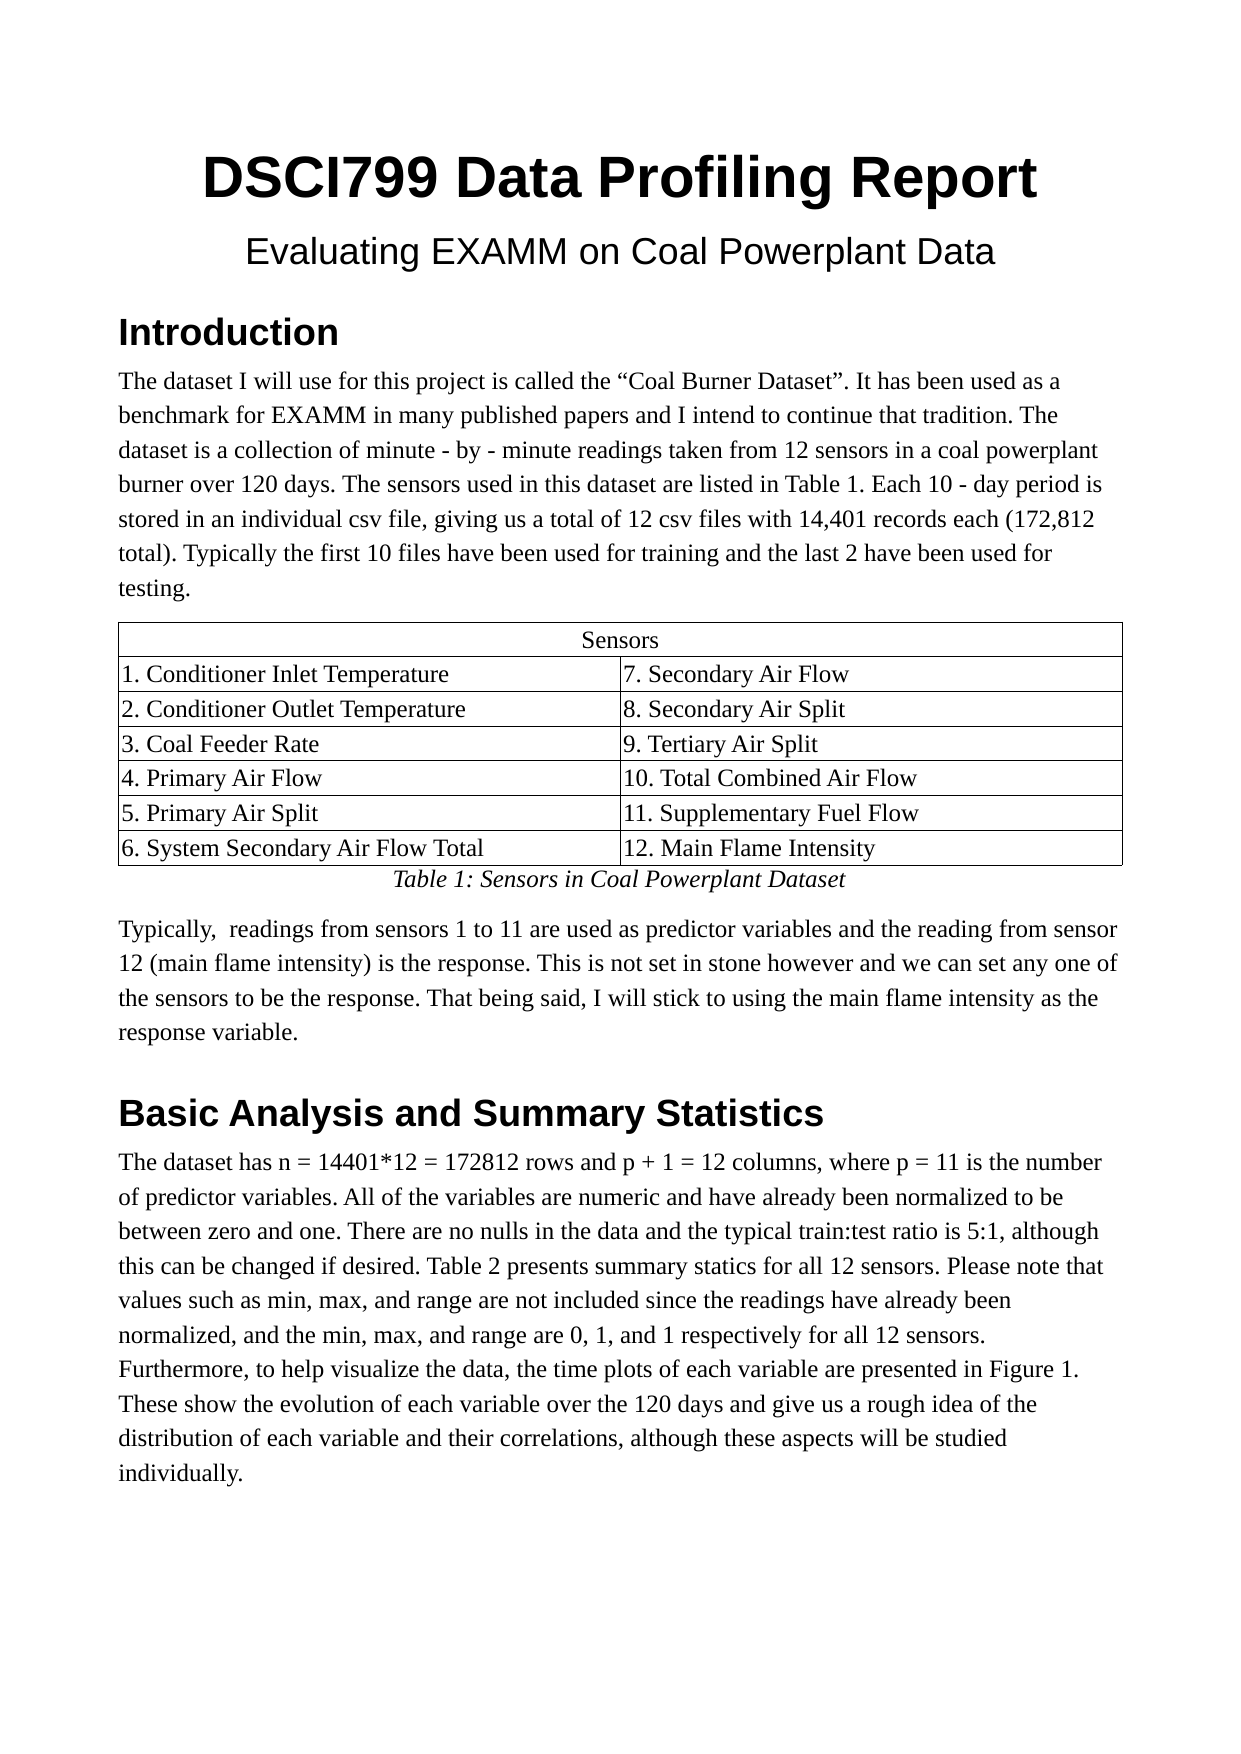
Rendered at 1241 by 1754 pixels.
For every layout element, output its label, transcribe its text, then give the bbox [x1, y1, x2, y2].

table_cell 3. Coal Feeder Rate [119, 727, 620, 760]
table_cell 10. Total Combined Air Flow [621, 761, 1122, 795]
subtitle Basic Analysis and Summary Statistics [118, 1091, 1122, 1135]
table_cell 9. Tertiary Air Split [621, 727, 1122, 760]
text The dataset has n = 14401*12 = 172812 rows and p + 1 = 12 columns, where p = 11 is the number of predictor variables. All of the variables are numeric and have already been normalized to be between zero and one. There are no nulls in the data and the typical train:test ratio is 5:1, although this can be changed if desired. Table 2 presents summary statics for all 12 sensors. Please note that values such as min, max, and range are not included since the readings have already been normalized, and the min, max, and range are 0, 1, and 1 respectively for all 12 sensors. Furthermore, to help visualize the data, the time plots of each variable are presented in Figure 1. These show the evolution of each variable over the 120 days and give us a rough idea of the distribution of each variable and their correlations, although these aspects will be studied individually. [118, 1147, 1122, 1486]
text The dataset I will use for this project is called the “Coal Burner Dataset”. It has been used as a benchmark for EXAMM in many published papers and I intend to continue that tradition. The dataset is a collection of minute - by - minute readings taken from 12 sensors in a coal powerplant burner over 120 days. The sensors used in this dataset are listed in Table 1. Each 10 - day period is stored in an individual csv file, giving us a total of 12 csv files with 14,401 records each (172,812 total). Typically the first 10 files have been used for training and the last 2 have been used for testing. [118, 366, 1122, 601]
table_cell 1. Conditioner Inlet Temperature [119, 657, 620, 691]
text Table 1: Sensors in Coal Powerplant Dataset [118, 866, 1122, 893]
table_cell 7. Secondary Air Flow [621, 657, 1122, 691]
table_cell 4. Primary Air Flow [119, 761, 620, 795]
subtitle Introduction [118, 309, 1122, 353]
table_cell 11. Supplementary Fuel Flow [621, 796, 1122, 830]
table_cell 5. Primary Air Split [119, 796, 620, 830]
title DSCI799 Data Profiling Report [118, 143, 1122, 210]
table_cell 2. Conditioner Outlet Temperature [119, 692, 620, 726]
table_header Sensors [119, 623, 1122, 656]
table_cell 8. Secondary Air Split [621, 692, 1122, 726]
table_cell 6. System Secondary Air Flow Total [119, 831, 620, 864]
text Typically, readings from sensors 1 to 11 are used as predictor variables and the reading from sensor 12 (main flame intensity) is the response. This is not set in stone however and we can set any one of the sensors to be the response. That being said, I will stick to using the main flame intensity as the response variable. [118, 914, 1122, 1046]
subtitle Evaluating EXAMM on Coal Powerplant Data [118, 229, 1122, 272]
table_cell 12. Main Flame Intensity [621, 831, 1122, 864]
